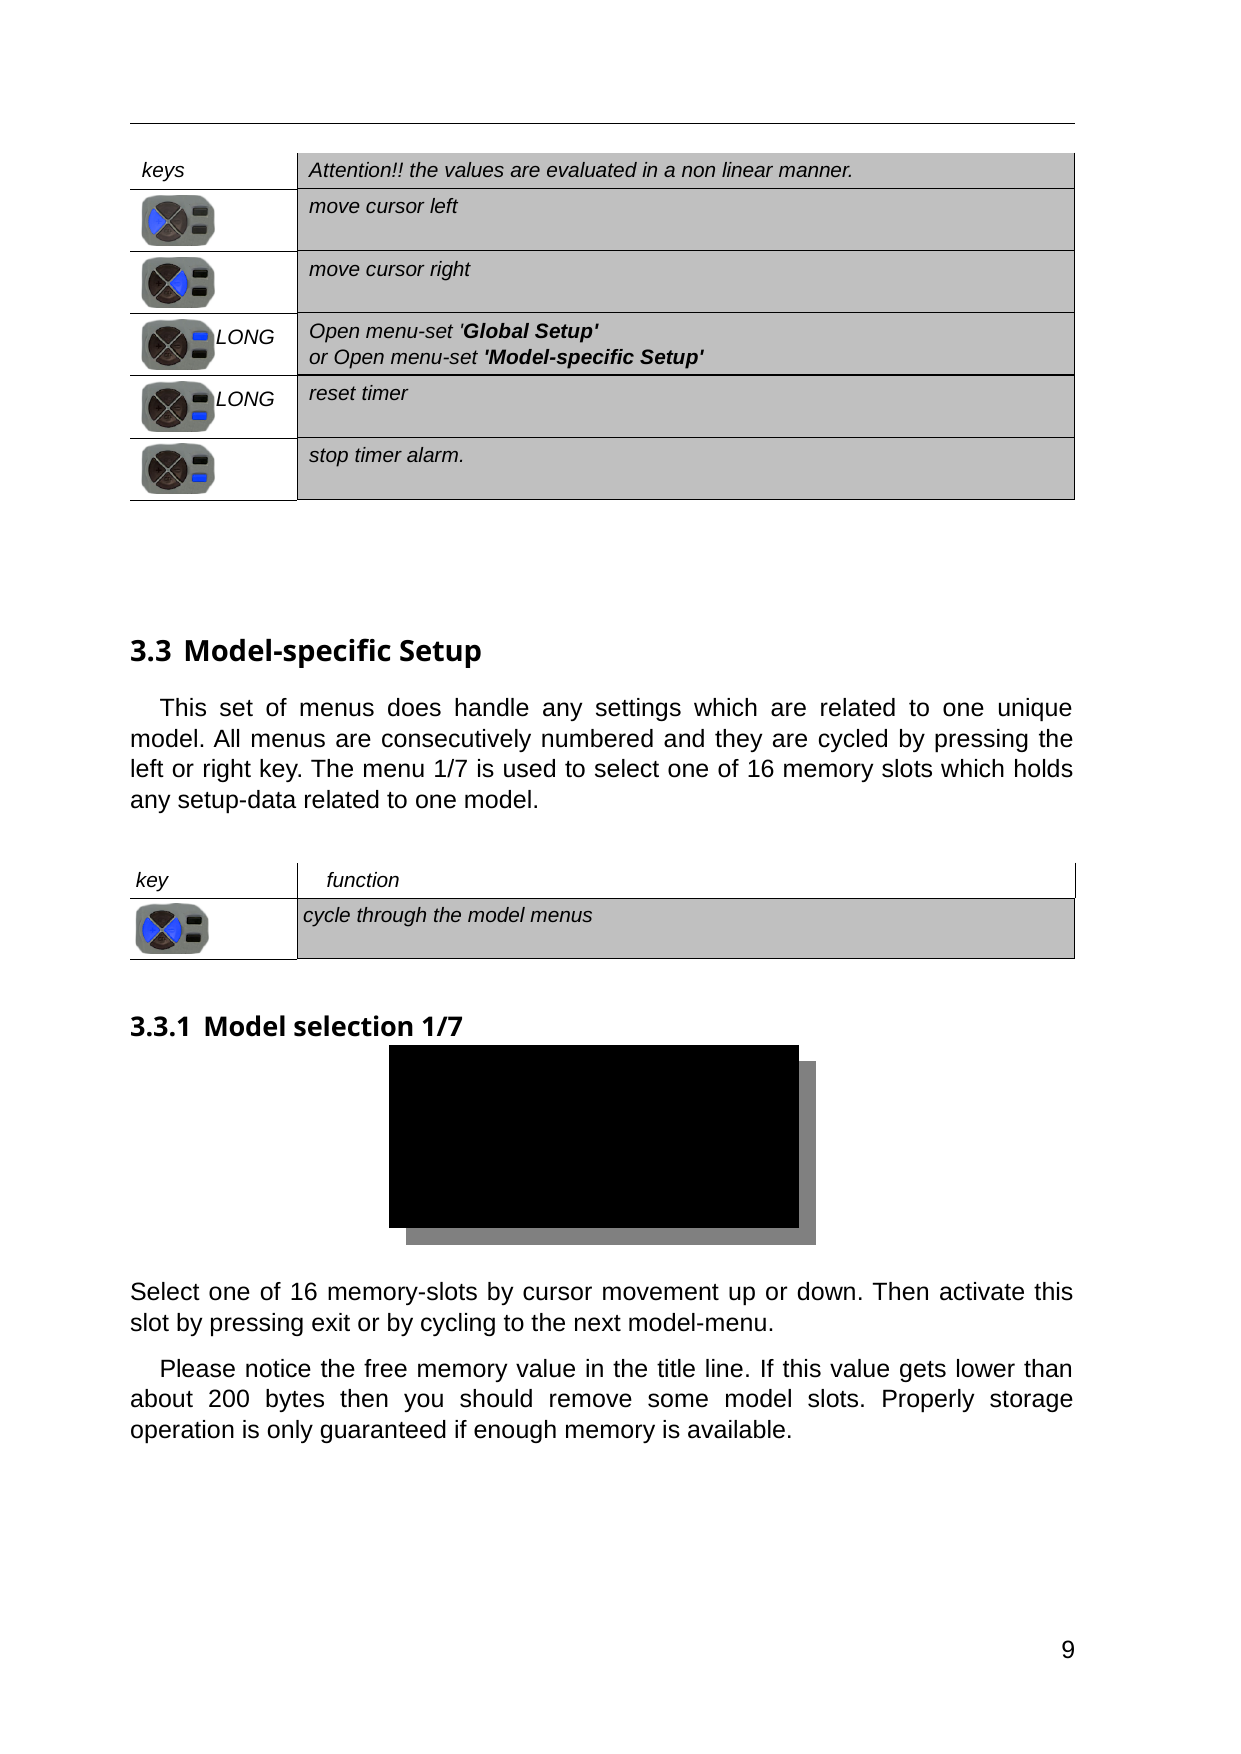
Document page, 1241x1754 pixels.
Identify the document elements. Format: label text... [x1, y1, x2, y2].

table_cell move cursor right [298, 251, 1074, 312]
table_cell cycle through the model menus [298, 899, 1074, 958]
table_cell stop timer alarm. [298, 438, 1074, 499]
table_cell [130, 252, 297, 313]
table_cell keys [130, 153, 297, 189]
table_cell LONG [130, 314, 297, 375]
table_cell reset timer [298, 376, 1074, 437]
table_header key [130, 863, 297, 898]
text This set of menus does handle any settings which are related to one unique model. All menus are consecutively numbered and they are cycled by pressing the left or right key. The menu 1/7 is used to select one of 16 memory slots which holds any setup-data related to one model. [130, 694, 1075, 814]
picture [141, 257, 216, 308]
picture [141, 381, 216, 432]
table_cell [130, 899, 297, 959]
table_cell Attention!! the values are evaluated in a non linear manner. [298, 153, 1074, 188]
picture [135, 903, 210, 954]
picture [141, 319, 216, 370]
text Select one of 16 memory-slots by cursor movement up or down. Then activate this slot by pressing exit or by cycling to the next model-menu. [130, 1278, 1075, 1337]
table_cell [130, 190, 297, 251]
subtitle Model selection 1/7 [130, 1008, 1075, 1045]
table_cell move cursor left [298, 189, 1074, 250]
table_cell LONG [130, 376, 297, 438]
table_cell [130, 439, 297, 500]
table_cell Open menu-set 'Global Setup' or Open menu-set 'Model-specific Setup' [298, 313, 1074, 374]
table_header function [298, 863, 1075, 898]
subtitle Model-specific Setup [130, 630, 1075, 670]
picture [141, 443, 216, 494]
picture [141, 195, 216, 246]
text Please notice the free memory value in the title line. If this value gets lower than about 200 bytes then you should remove some model slots. Properly storage operation is only guaranteed if enough memory is available. [130, 1355, 1075, 1444]
